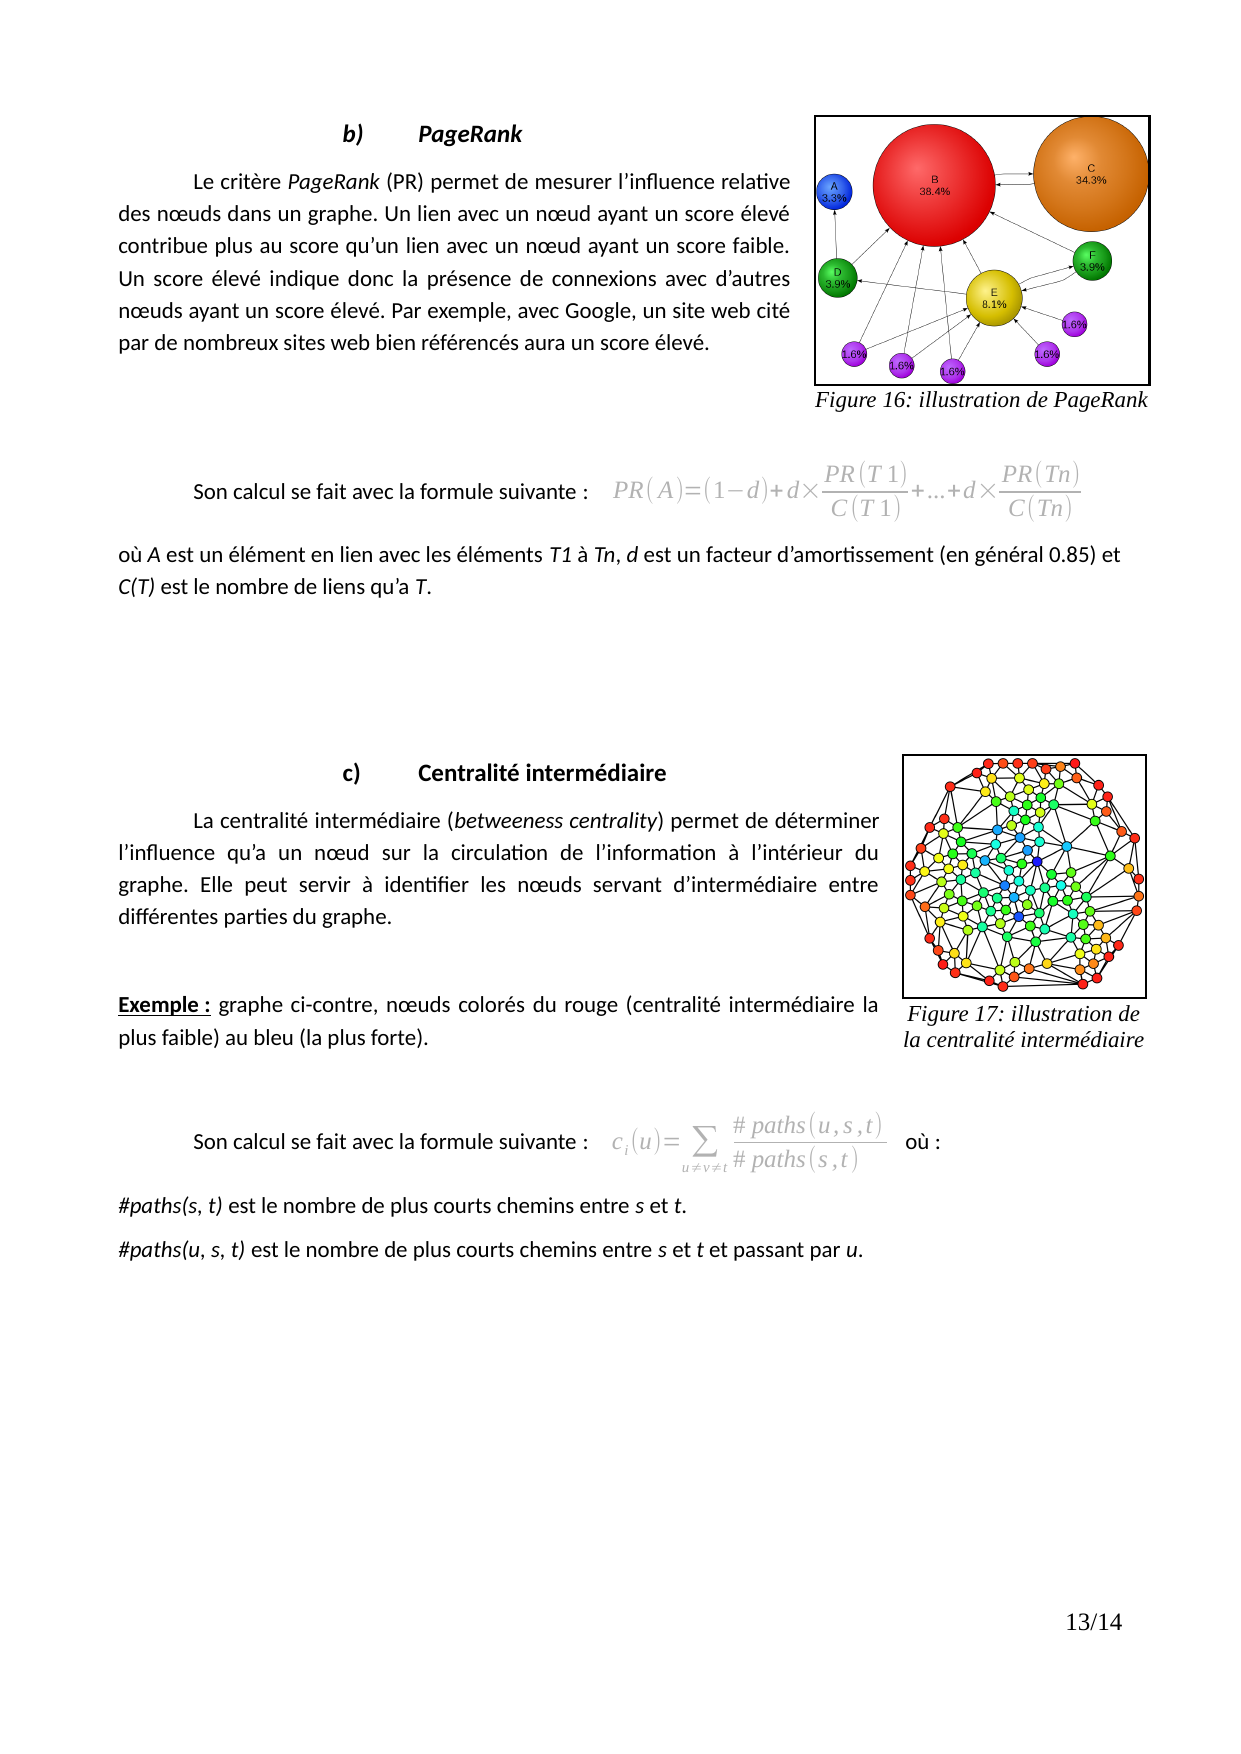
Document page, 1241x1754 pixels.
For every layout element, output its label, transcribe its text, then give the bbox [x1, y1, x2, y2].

text Exemple : graphe ci-contre, nœuds colorés du rouge (centralité intermédiaire la plus faible) au bleu (la plus forte). [118, 991, 880, 1051]
picture [904, 756, 1145, 997]
text où A est un élément en lien avec les éléments T1 à Tn, d est un facteur d’amortissement (en général 0.85) et C(T) est le nombre de liens qu’a T. [118, 540, 1122, 600]
text Figure 16: illustration de PageRank [814, 386, 1151, 412]
subtitle [814, 412, 1151, 419]
picture [816, 117, 1148, 384]
text #paths(u, s, t) est le nombre de plus courts chemins entre s et t et passant par u. [118, 1235, 1122, 1263]
text #paths(s, t) est le nombre de plus courts chemins entre s et t. [118, 1191, 1122, 1219]
text Le critère PageRank (PR) permet de mesurer l’influence relative des nœuds dans un graphe. Un lien avec un nœud ayant un score élevé contribue plus au score qu’un lien avec un nœud ayant un score faible. Un score élevé indique donc la présence de connexions avec d’autres nœuds ayant un score élevé. Par exemple, avec Google, un site web cité par de nombreux sites web bien référencés aura un score élevé. [118, 167, 791, 356]
subtitle [902, 1052, 1147, 1074]
text Figure 17: illustration de la centralité intermédiaire [902, 999, 1147, 1052]
subtitle PageRank [342, 118, 814, 149]
text Son calcul se fait avec la formule suivante : [118, 460, 1122, 524]
subtitle [902, 742, 1147, 754]
subtitle Centralité intermédiaire [342, 757, 902, 787]
text Son calcul se fait avec la formule suivante : où : [118, 1111, 1122, 1175]
subtitle [814, 102, 1151, 115]
text La centralité intermédiaire (betweeness centrality) permet de déterminer l’influence qu’a un nœud sur la circulation de l’information à l’intérieur du graphe. Elle peut servir à identifier les nœuds servant d’intermédiaire entre différentes parties du graphe. [118, 806, 880, 930]
